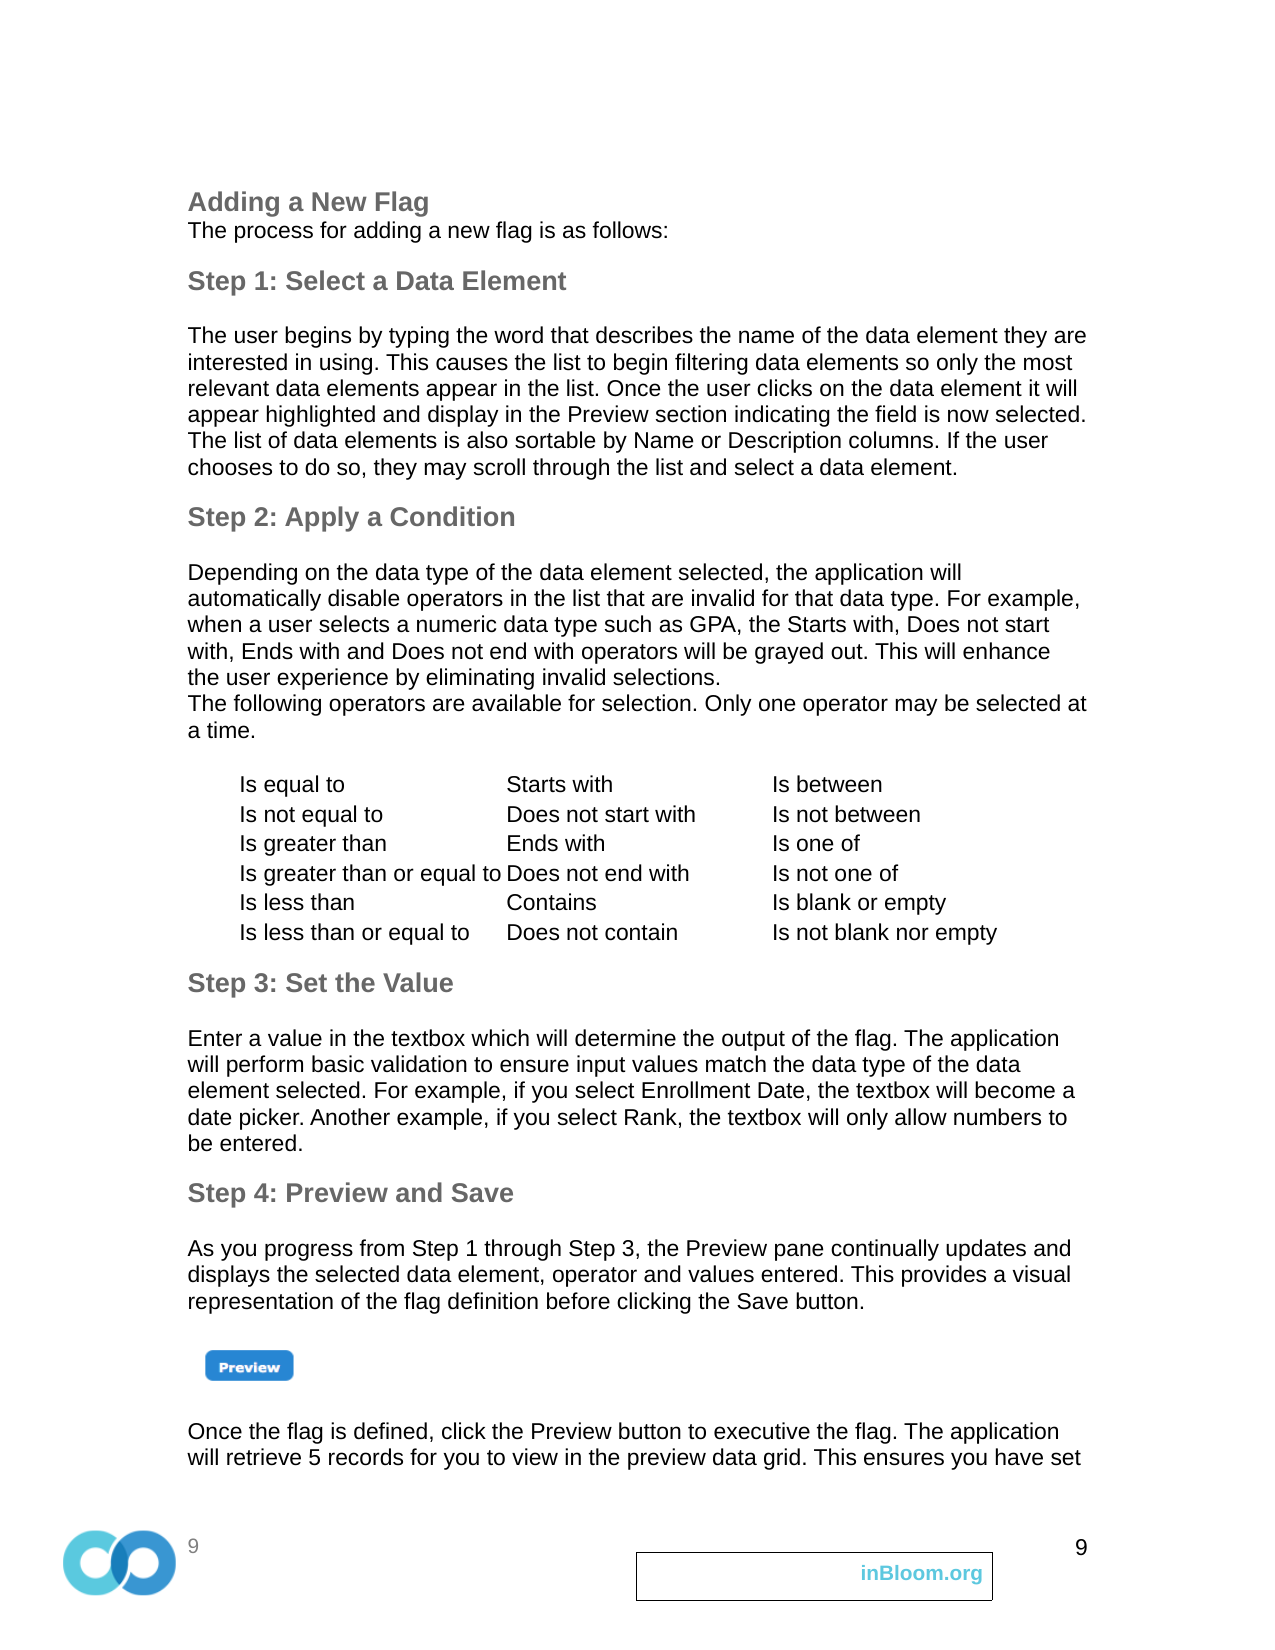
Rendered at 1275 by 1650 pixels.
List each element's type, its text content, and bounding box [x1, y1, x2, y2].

picture [202, 1348, 297, 1384]
subtitle Step 4: Preview and Save [187, 1177, 1087, 1209]
table_header Starts with [505, 770, 770, 799]
table_cell Is less than or equal to [238, 917, 505, 946]
subtitle Step 3: Set the Value [187, 967, 1087, 998]
text Depending on the data type of the data element selected, the application will automatically disable operators in the list that are invalid for that data type. For example, when a user selects a numeric data type such as GPA, the Starts with, Does not start with, Ends with and Does not end with operators will be grayed out. This will enhance the user experience by eliminating invalid selections. The following operators are available for selection. Only one operator may be selected at a time. [187, 559, 1087, 743]
table_cell Ends with [505, 829, 770, 858]
table_cell Is greater than or equal to [238, 858, 505, 887]
table_cell Is not equal to [238, 799, 505, 828]
text As you progress from Step 1 through Step 3, the Preview pane continually updates and displays the selected data element, operator and values entered. This provides a visual representation of the flag definition before clicking the Save button. [187, 1235, 1087, 1314]
text The process for adding a new flag is as follows: [187, 217, 1087, 244]
table_cell Does not contain [505, 917, 770, 946]
table_header Is equal to [238, 770, 505, 799]
text Once the flag is defined, click the Preview button to executive the flag. The application will retrieve 5 records for you to view in the preview data grid. This ensures you have set [187, 1418, 1087, 1471]
table_cell Is less than [238, 888, 505, 917]
table_cell Is not one of [770, 858, 1037, 887]
subtitle Step 1: Select a Data Element [187, 264, 1087, 296]
table_cell Is one of [770, 829, 1037, 858]
table_cell Is not blank nor empty [770, 917, 1037, 946]
table_cell Is greater than [238, 829, 505, 858]
table_cell Is blank or empty [770, 888, 1037, 917]
text Enter a value in the textbox which will determine the output of the flag. The application will perform basic validation to ensure input values match the data type of the data element selected. For example, if you select Enrollment Date, the textbox will become a date picker. Another example, if you select Rank, the textbox will only allow numbers to be entered. [187, 1025, 1087, 1157]
table_cell Does not start with [505, 799, 770, 828]
table_cell Is not between [770, 799, 1037, 828]
subtitle Adding a New Flag [187, 186, 1087, 217]
text The user begins by typing the word that describes the name of the data element they are interested in using. This causes the list to begin filtering data elements so only the most relevant data elements appear in the list. Once the user clicks on the data element it will appear highlighted and display in the Preview section indicating the field is now selected. The list of data elements is also sortable by Name or Description columns. If the user chooses to do so, they may scroll through the list and select a data element. [187, 322, 1087, 480]
table_cell Does not end with [505, 858, 770, 887]
picture [53, 1518, 926, 1635]
table_header Is between [770, 770, 1037, 799]
subtitle Step 2: Apply a Condition [187, 501, 1087, 532]
table_cell Contains [505, 888, 770, 917]
